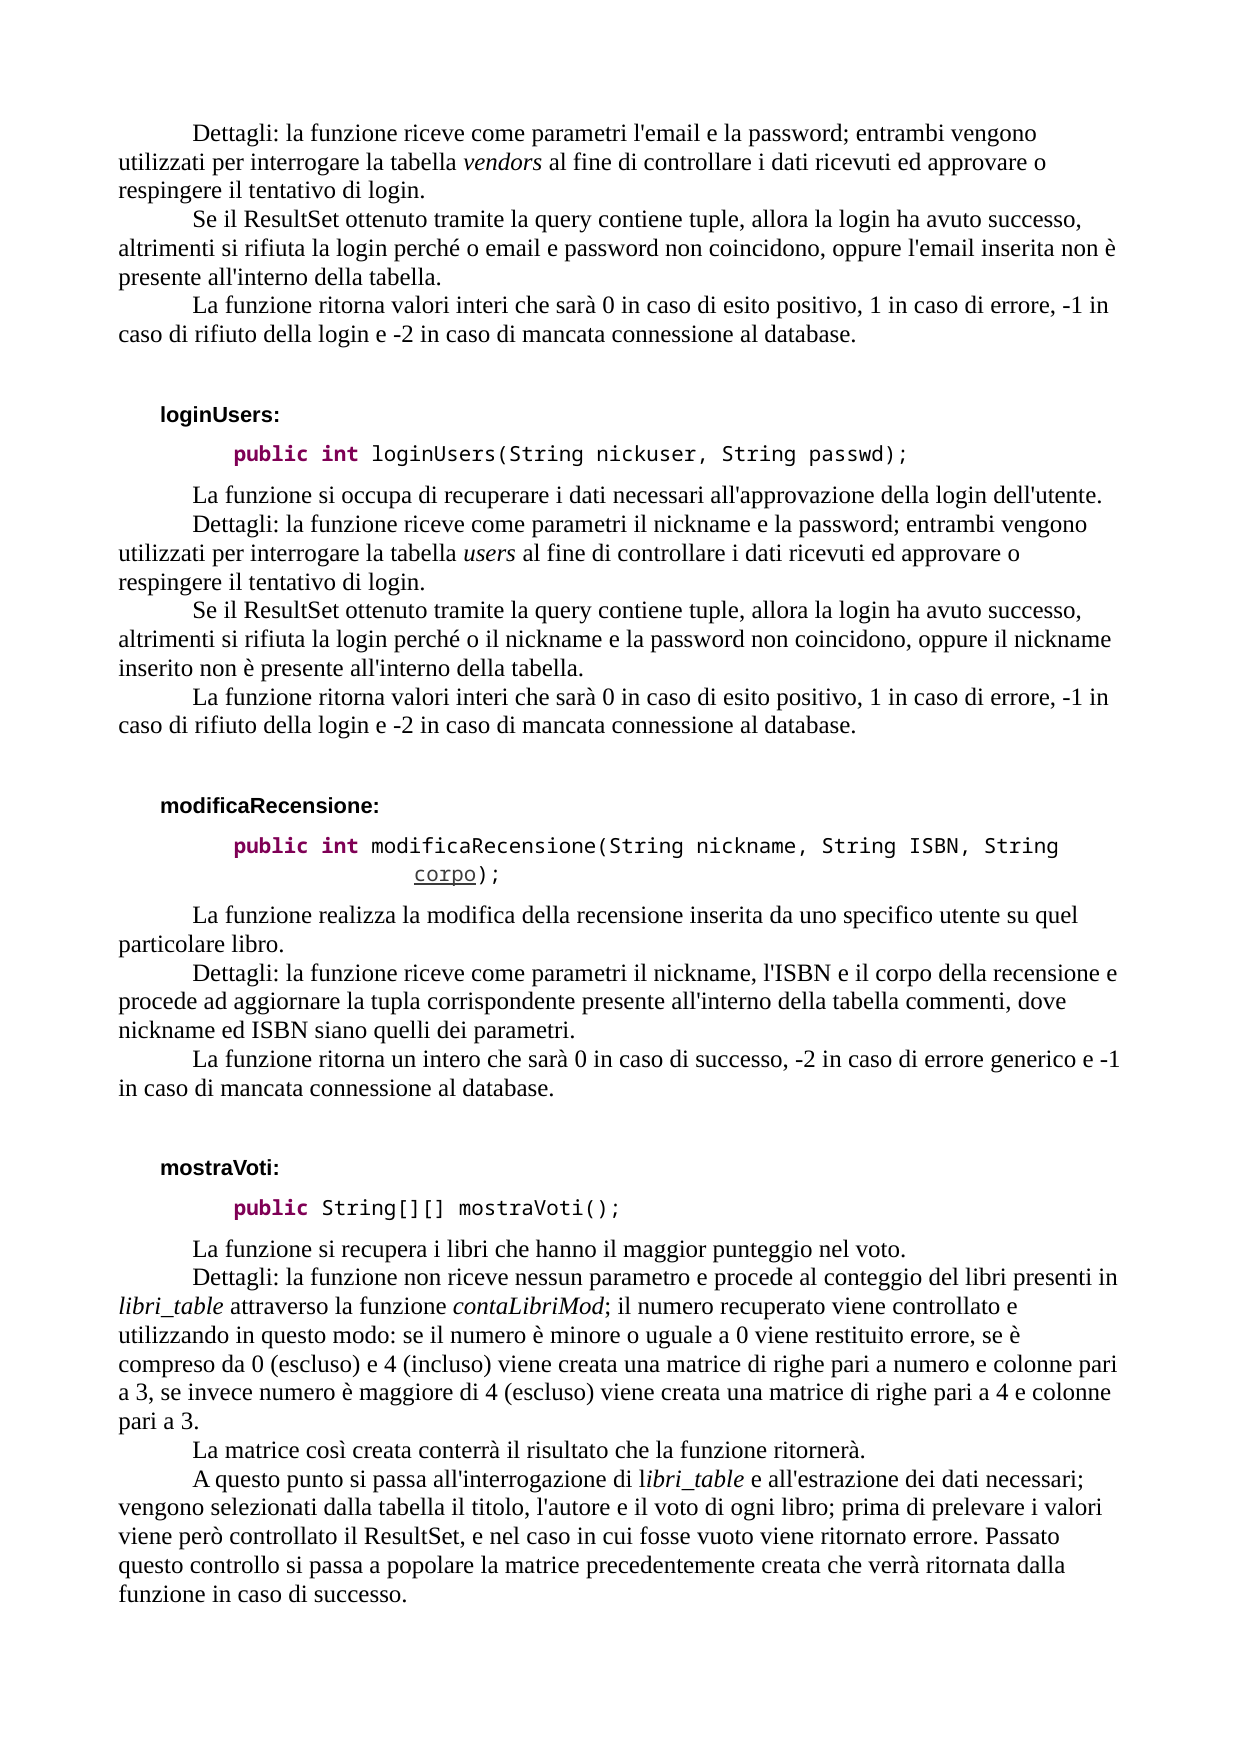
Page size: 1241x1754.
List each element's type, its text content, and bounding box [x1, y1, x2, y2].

text public int loginUsers(String nickuser, String passwd); [233, 439, 1122, 468]
subtitle loginUsers: [160, 402, 1122, 427]
text La funzione ritorna valori interi che sarà 0 in caso di esito positivo, 1 in caso di errore, -1 in caso di rifiuto della login e -2 in caso di mancata connessione al database. [118, 682, 1122, 739]
text La funzione si occupa di recuperare i dati necessari all'approvazione della login dell'utente. [118, 481, 1122, 509]
text A questo punto si passa all'interrogazione di libri_table e all'estrazione dei dati necessari; vengono selezionati dalla tabella il titolo, l'autore e il voto di ogni libro; prima di prelevare i valori viene però controllato il ResultSet, e nel caso in cui fosse vuoto viene ritornato errore. Passato questo controllo si passa a popolare la matrice precedentemente creata che verrà ritornata dalla funzione in caso di successo. [118, 1464, 1122, 1607]
subtitle mostraVoti: [160, 1155, 1122, 1180]
text Dettagli: la funzione riceve come parametri l'email e la password; entrambi vengono utilizzati per interrogare la tabella vendors al fine di controllare i dati ricevuti ed approvare o respingere il tentativo di login. [118, 118, 1122, 204]
text La matrice così creata conterrà il risultato che la funzione ritornerà. [118, 1435, 1122, 1464]
text Dettagli: la funzione non riceve nessun parametro e procede al conteggio del libri presenti in libri_table attraverso la funzione contaLibriMod; il numero recuperato viene controllato e utilizzando in questo modo: se il numero è minore o uguale a 0 viene restituito errore, se è compreso da 0 (escluso) e 4 (incluso) viene creata una matrice di righe pari a numero e colonne pari a 3, se invece numero è maggiore di 4 (escluso) viene creata una matrice di righe pari a 4 e colonne pari a 3. [118, 1262, 1122, 1435]
text La funzione ritorna valori interi che sarà 0 in caso di esito positivo, 1 in caso di errore, -1 in caso di rifiuto della login e -2 in caso di mancata connessione al database. [118, 291, 1122, 348]
text La funzione ritorna un intero che sarà 0 in caso di successo, -2 in caso di errore generico e -1 in caso di mancata connessione al database. [118, 1044, 1122, 1101]
text La funzione si recupera i libri che hanno il maggior punteggio nel voto. [118, 1234, 1122, 1262]
subtitle modificaRecensione: [160, 793, 1122, 818]
text Dettagli: la funzione riceve come parametri il nickname, l'ISBN e il corpo della recensione e procede ad aggiornare la tupla corrispondente presente all'interno della tabella commenti, dove nickname ed ISBN siano quelli dei parametri. [118, 958, 1122, 1044]
text public String[][] mostraVoti(); [233, 1193, 1122, 1221]
text public int modificaRecensione(String nickname, String ISBN, String corpo); [233, 831, 1122, 888]
text Dettagli: la funzione riceve come parametri il nickname e la password; entrambi vengono utilizzati per interrogare la tabella users al fine di controllare i dati ricevuti ed approvare o respingere il tentativo di login. [118, 509, 1122, 596]
text Se il ResultSet ottenuto tramite la query contiene tuple, allora la login ha avuto successo, altrimenti si rifiuta la login perché o il nickname e la password non coincidono, oppure il nickname inserito non è presente all'interno della tabella. [118, 596, 1122, 682]
text Se il ResultSet ottenuto tramite la query contiene tuple, allora la login ha avuto successo, altrimenti si rifiuta la login perché o email e password non coincidono, oppure l'email inserita non è presente all'interno della tabella. [118, 204, 1122, 291]
text La funzione realizza la modifica della recensione inserita da uno specifico utente su quel particolare libro. [118, 900, 1122, 958]
